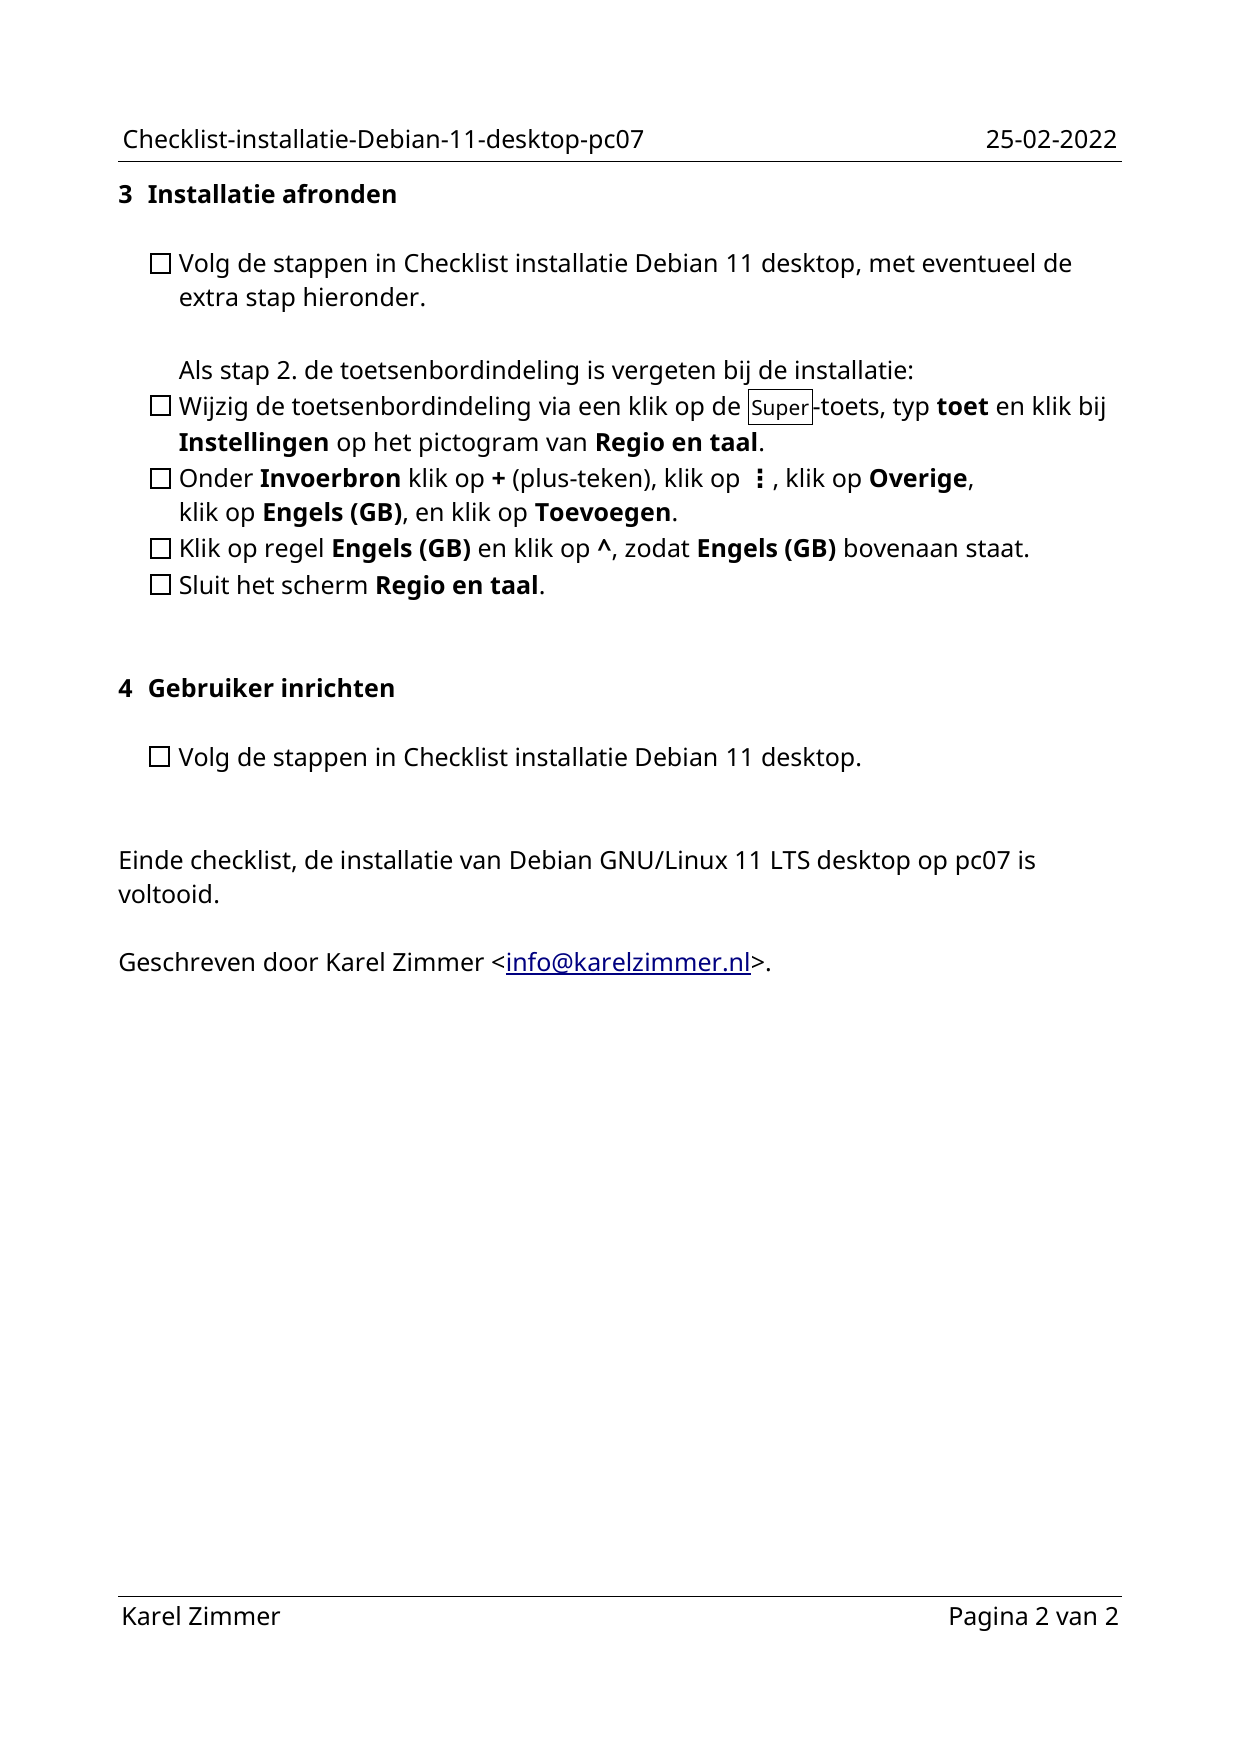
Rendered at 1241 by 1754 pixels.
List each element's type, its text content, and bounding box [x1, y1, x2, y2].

table_cell Klik op regel Engels (GB) en klik op ^, zodat Engels (GB) bovenaan staat. [177, 530, 1120, 566]
table_cell Onder Invoerbron klik op + (plus-teken), klik op ⋮, klik op Overige, klik op Engels (GB), en klik op Toevoegen. [177, 460, 1120, 530]
table_header [141, 739, 177, 775]
table_cell Als stap 2. de toetsenbordindeling is vergeten bij de installatie: [177, 351, 1120, 388]
table_cell [142, 530, 177, 566]
table_cell [177, 315, 1120, 351]
table_cell [142, 460, 177, 530]
table_header [142, 245, 177, 315]
table_cell Wijzig de toetsenbordindeling via een klik op de Super-toets, typ toet en klik bij Instellingen op het pictogram van Regio en taal. [177, 388, 1120, 460]
table_cell [142, 315, 177, 351]
list Installatie afronden [118, 177, 1122, 211]
table_header Volg de stappen in Checklist installatie Debian 11 desktop. [177, 739, 1120, 775]
list Gebruiker inrichten [118, 671, 1122, 704]
table_cell [142, 388, 177, 460]
table_cell [142, 351, 177, 388]
table_cell Sluit het scherm Regio en taal. [177, 566, 1120, 603]
text Geschreven door Karel Zimmer <info@karelzimmer.nl>. [118, 944, 1122, 978]
text Einde checklist, de installatie van Debian GNU/Linux 11 LTS desktop op pc07 is voltooid. [118, 843, 1122, 911]
table_header Volg de stappen in Checklist installatie Debian 11 desktop, met eventueel de extra stap hieronder. [177, 245, 1120, 315]
table_cell [142, 566, 177, 603]
